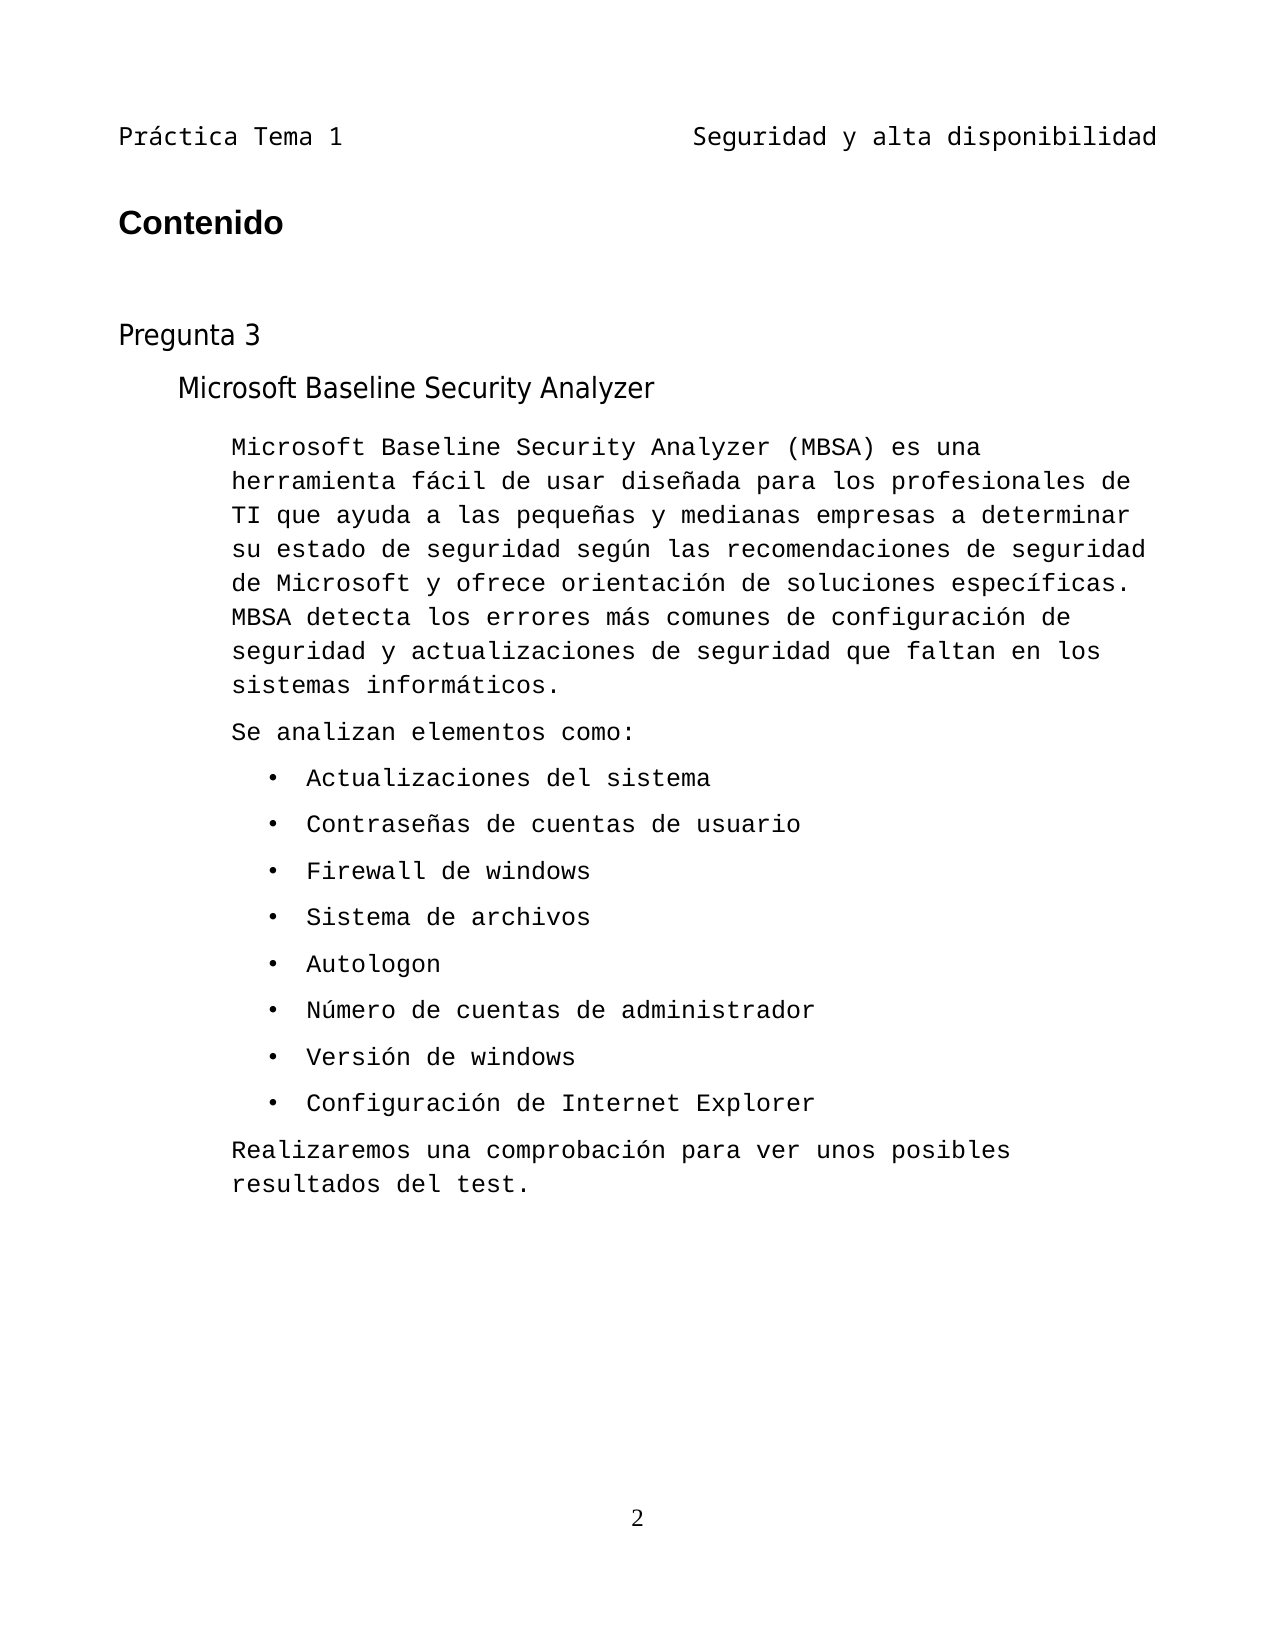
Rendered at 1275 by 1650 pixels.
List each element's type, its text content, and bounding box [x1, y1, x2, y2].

list Actualizaciones del sistema [268, 766, 1157, 794]
text Contenido [118, 202, 1157, 241]
list Firewall de windows [268, 858, 1157, 887]
list Contraseñas de cuentas de usuario [268, 812, 1157, 840]
list Configuración de Internet Explorer [268, 1091, 1157, 1119]
list Versión de windows [268, 1044, 1157, 1073]
list Número de cuentas de administrador [268, 998, 1157, 1026]
text Realizaremos una comprobación para ver unos posibles resultados del test. [231, 1137, 1157, 1199]
text Se analizan elementos como: [231, 719, 1157, 747]
list Autologon [268, 951, 1157, 980]
list Sistema de archivos [268, 905, 1157, 933]
text Pregunta 3 [118, 318, 1157, 352]
text Microsoft Baseline Security Analyzer (MBSA) es una herramienta fácil de usar diseñada para los profesionales de TI que ayuda a las pequeñas y medianas empresas a determinar su estado de seguridad según las recomendaciones de seguridad de Microsoft y ofrece orientación de soluciones específicas. MBSA detecta los errores más comunes de configuración de seguridad y actualizaciones de seguridad que faltan en los sistemas informáticos. [231, 435, 1157, 701]
text Microsoft Baseline Security Analyzer [177, 372, 1157, 406]
